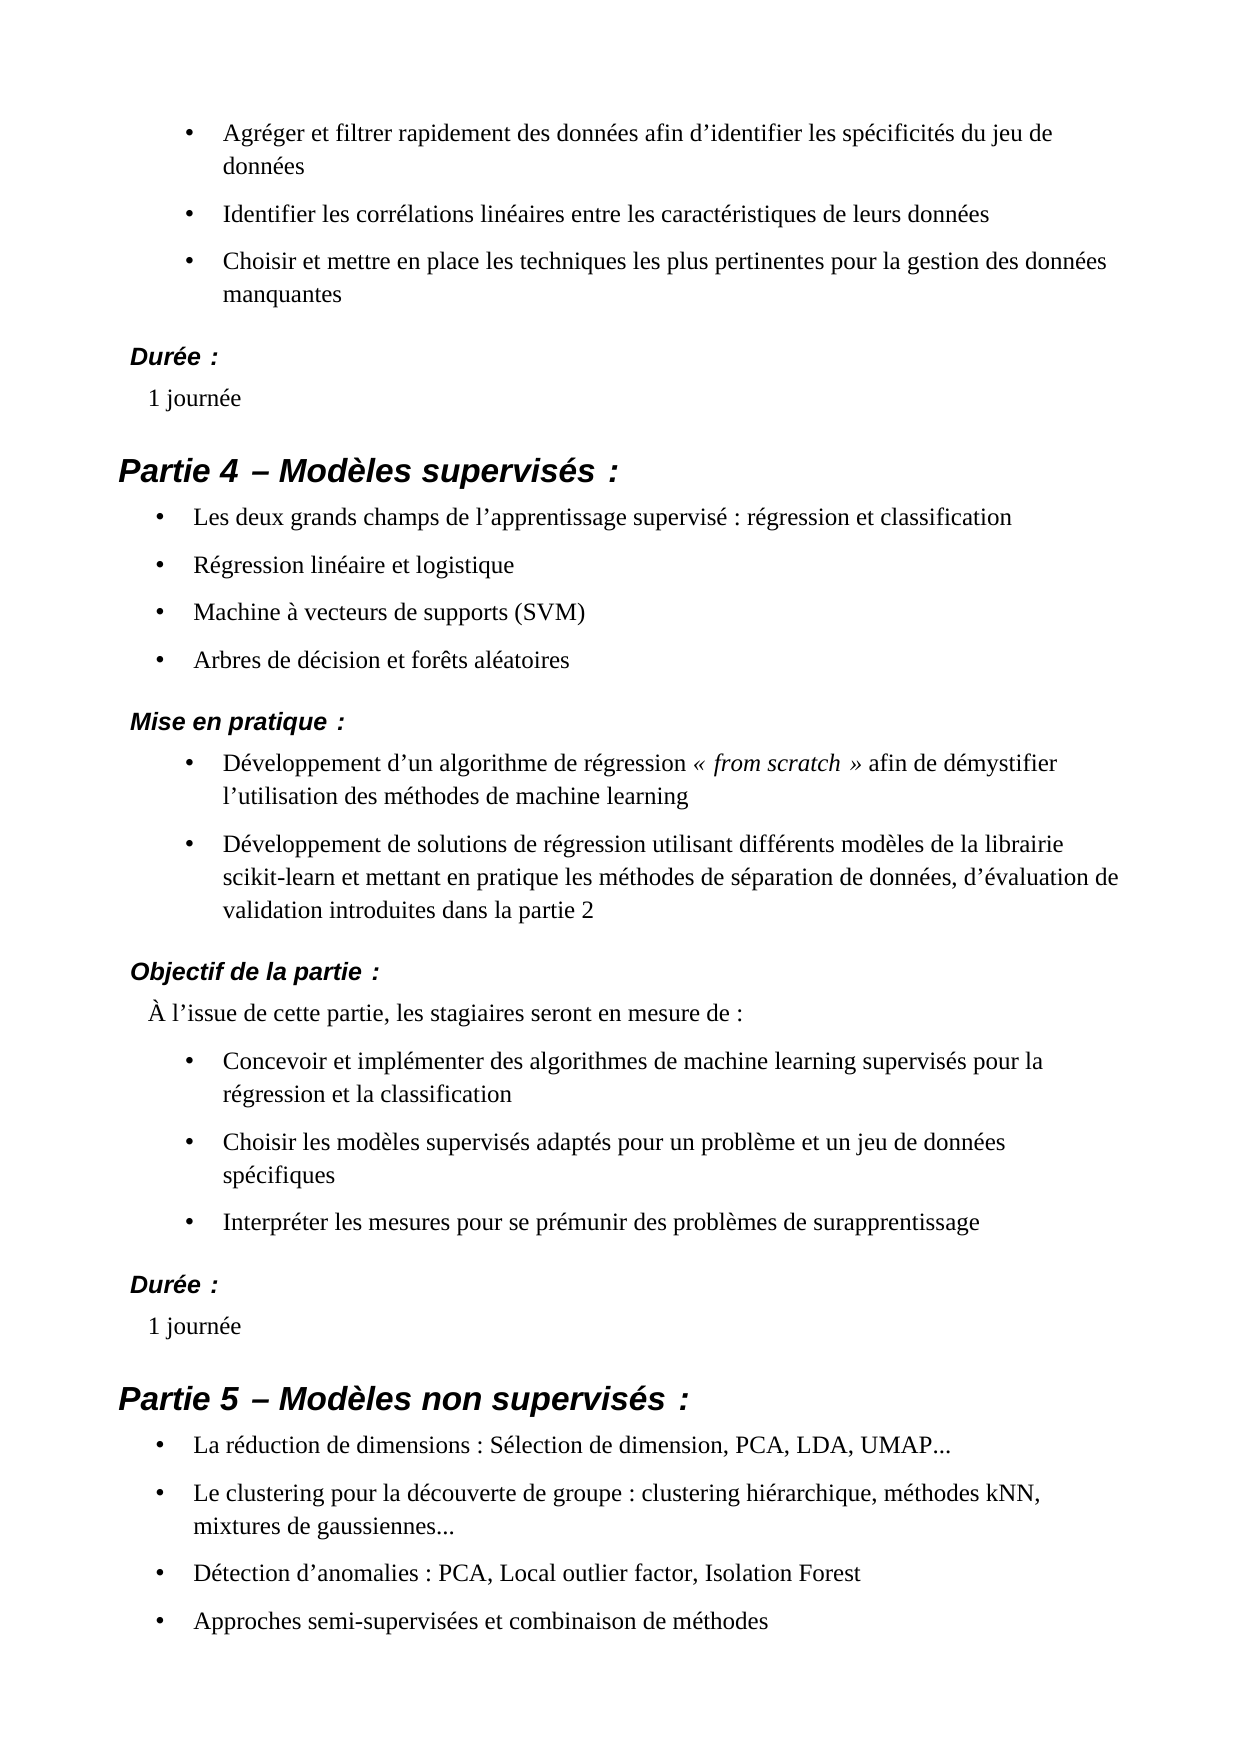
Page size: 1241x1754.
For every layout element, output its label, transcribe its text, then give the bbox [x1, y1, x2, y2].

list Régression linéaire et logistique [156, 550, 1122, 578]
list Agréger et filtrer rapidement des données afin d’identifier les spécificités du jeu de données [185, 118, 1122, 180]
text 1 journée [148, 383, 1122, 412]
list Arbres de décision et forêts aléatoires [156, 645, 1122, 674]
text À l’issue de cette partie, les stagiaires seront en mesure de : [148, 998, 1122, 1027]
subtitle Objectif de la partie : [130, 957, 1110, 986]
list Approches semi-supervisées et combinaison de méthodes [156, 1606, 1122, 1635]
list Détection d’anomalies : PCA, Local outlier factor, Isolation Forest [156, 1558, 1122, 1587]
list Concevoir et implémenter des algorithmes de machine learning supervisés pour la régression et la classification [185, 1046, 1122, 1108]
list Le clustering pour la découverte de groupe : clustering hiérarchique, méthodes kNN, mixtures de gaussiennes... [156, 1478, 1122, 1539]
subtitle Partie 5 – Modèles non supervisés : [118, 1379, 1122, 1418]
subtitle Partie 4 – Modèles supervisés : [118, 451, 1122, 490]
list Choisir les modèles supervisés adaptés pour un problème et un jeu de données spécifiques [185, 1127, 1122, 1188]
subtitle Durée : [130, 1269, 1110, 1298]
list Les deux grands champs de l’apprentissage supervisé : régression et classification [156, 502, 1122, 531]
list Identifier les corrélations linéaires entre les caractéristiques de leurs données [185, 199, 1122, 227]
list Choisir et mettre en place les techniques les plus pertinentes pour la gestion des données manquantes [185, 246, 1122, 308]
list Développement d’un algorithme de régression « from scratch » afin de démystifier l’utilisation des méthodes de machine learning [185, 748, 1122, 810]
subtitle Mise en pratique : [130, 707, 1110, 736]
text 1 journée [148, 1311, 1122, 1339]
subtitle Durée : [130, 342, 1110, 370]
list Interpréter les mesures pour se prémunir des problèmes de surapprentissage [185, 1207, 1122, 1236]
list Machine à vecteurs de supports (SVM) [156, 597, 1122, 626]
list La réduction de dimensions : Sélection de dimension, PCA, LDA, UMAP... [156, 1430, 1122, 1459]
list Développement de solutions de régression utilisant différents modèles de la librairie scikit-learn et mettant en pratique les méthodes de séparation de données, d’évaluation de validation introduites dans la partie 2 [185, 829, 1122, 924]
